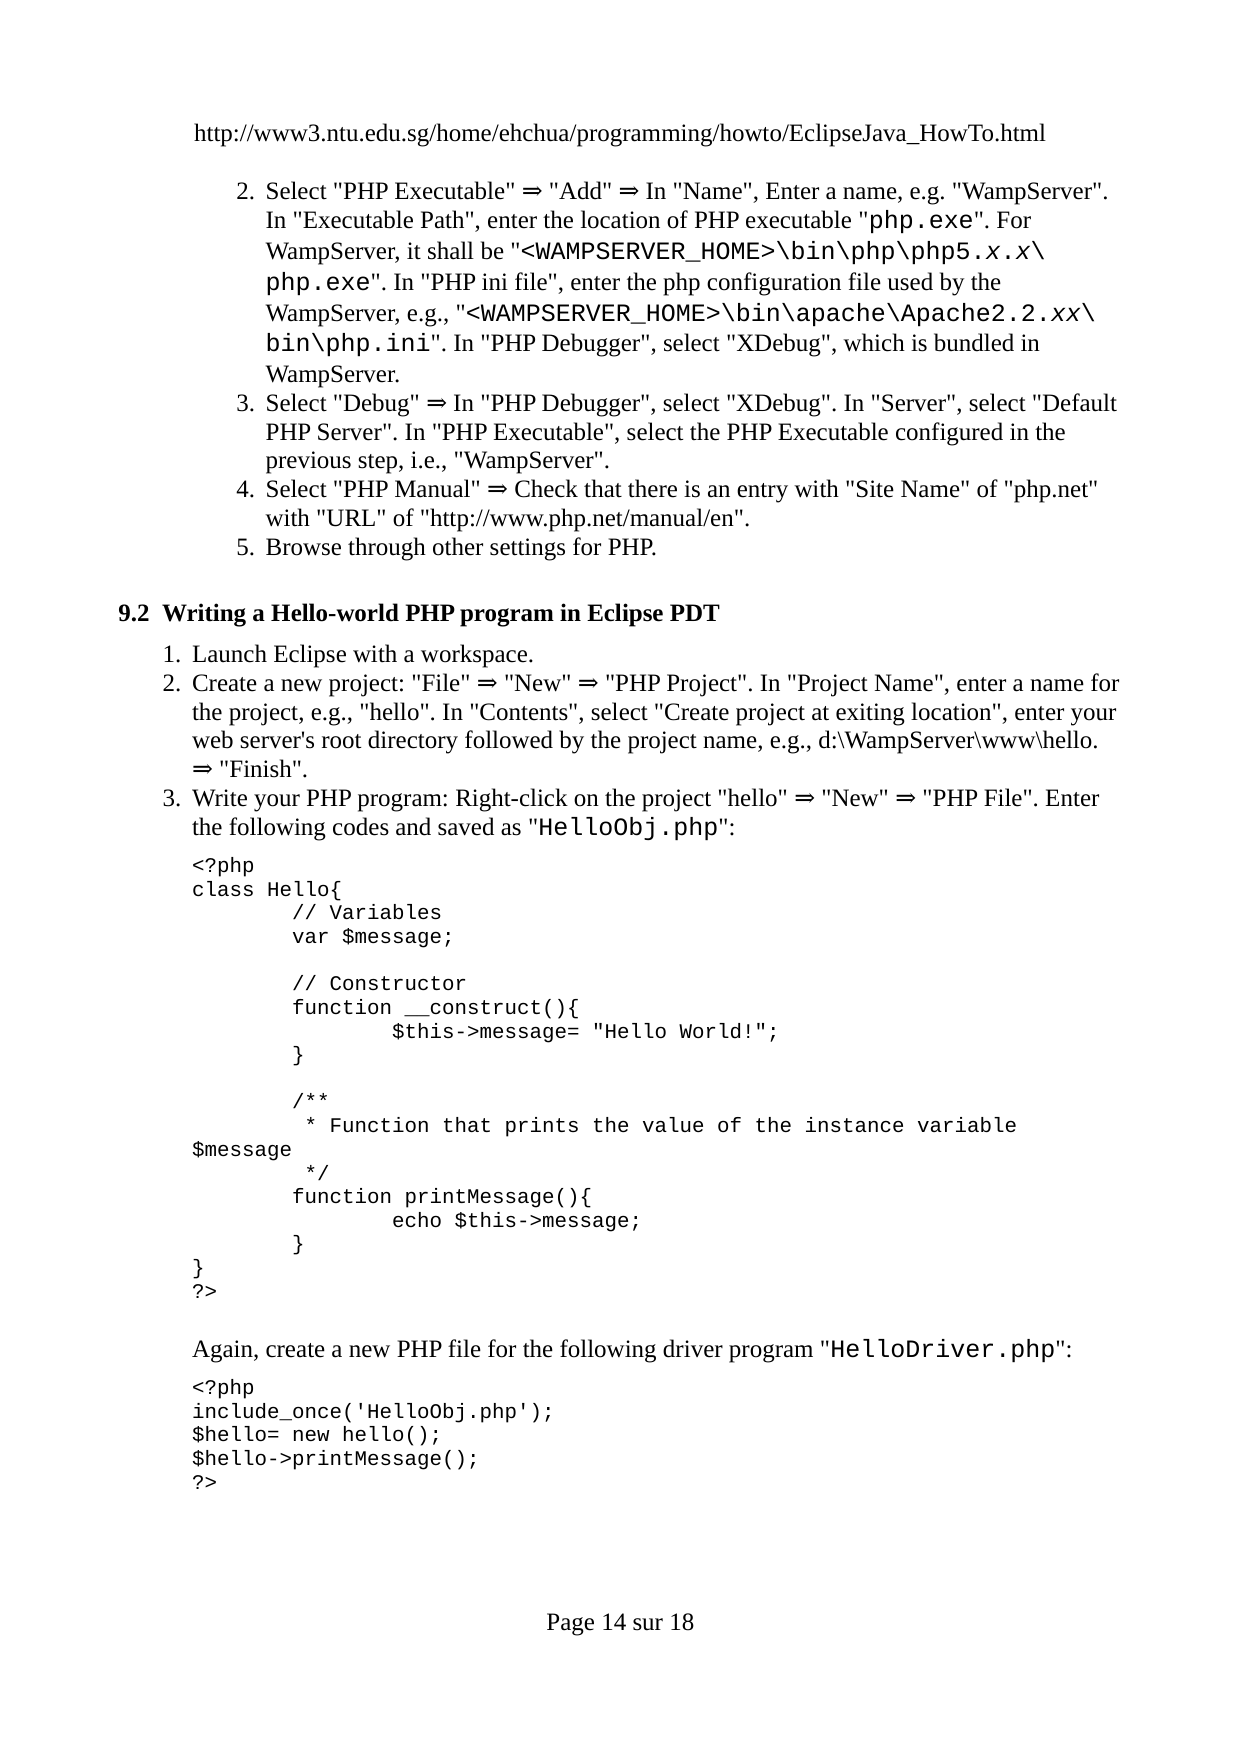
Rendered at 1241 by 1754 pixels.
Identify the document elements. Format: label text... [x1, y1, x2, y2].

list /** [162, 1092, 1122, 1115]
list Select "PHP Executable" ⇒ "Add" ⇒ In "Name", Enter a name, e.g. "WampServer". In "Executable Path", enter the location of PHP executable "php.exe". For WampServer, it shall be "<WAMPSERVER_HOME>\bin\php\php5.x.x\php.exe". In "PHP ini file", enter the php configuration file used by the WampServer, e.g., "<WAMPSERVER_HOME>\bin\apache\Apache2.2.xx\bin\php.ini". In "PHP Debugger", select "XDebug", which is bundled in WampServer. [236, 176, 1122, 388]
list $hello->printMessage(); [162, 1448, 1122, 1472]
list ?> [162, 1281, 1122, 1304]
list function printMessage(){ [162, 1186, 1122, 1210]
list $hello= new hello(); [162, 1424, 1122, 1448]
list // Variables [162, 902, 1122, 926]
list } [162, 1233, 1122, 1257]
list } [162, 1044, 1122, 1068]
list Select "PHP Manual" ⇒ Check that there is an entry with "Site Name" of "php.net" with "URL" of "http://www.php.net/manual/en". [236, 474, 1122, 532]
list Create a new project: "File" ⇒ "New" ⇒ "PHP Project". In "Project Name", enter a name for the project, e.g., "hello". In "Contents", select "Create project at exiting location", enter your web server's root directory followed by the project name, e.g., d:\WampServer\www\hello. ⇒ "Finish". [162, 668, 1122, 783]
list Select "Debug" ⇒ In "PHP Debugger", select "XDebug". In "Server", select "Default PHP Server". In "PHP Executable", select the PHP Executable configured in the previous step, i.e., "WampServer". [236, 388, 1122, 474]
list * Function that prints the value of the instance variable $message [162, 1115, 1122, 1162]
list include_once('HelloObj.php'); [162, 1401, 1122, 1424]
list var $message; [162, 926, 1122, 950]
list } [162, 1257, 1122, 1281]
list Browse through other settings for PHP. [236, 532, 1122, 561]
list Again, create a new PHP file for the following driver program "HelloDriver.php": [162, 1334, 1122, 1365]
list Write your PHP program: Right-click on the project "hello" ⇒ "New" ⇒ "PHP File". Enter the following codes and saved as "HelloObj.php": [162, 783, 1122, 843]
list // Constructor [162, 973, 1122, 997]
list class Hello{ [162, 879, 1122, 902]
list */ [162, 1162, 1122, 1186]
list $this->message= "Hello World!"; [162, 1021, 1122, 1044]
list ?> [162, 1472, 1122, 1495]
list <?php [162, 1377, 1122, 1401]
list <?php [162, 855, 1122, 879]
list echo $this->message; [162, 1210, 1122, 1233]
subtitle 9.2 Writing a Hello-world PHP program in Eclipse PDT [118, 598, 1122, 627]
list function __construct(){ [162, 997, 1122, 1021]
list Launch Eclipse with a workspace. [162, 639, 1122, 668]
